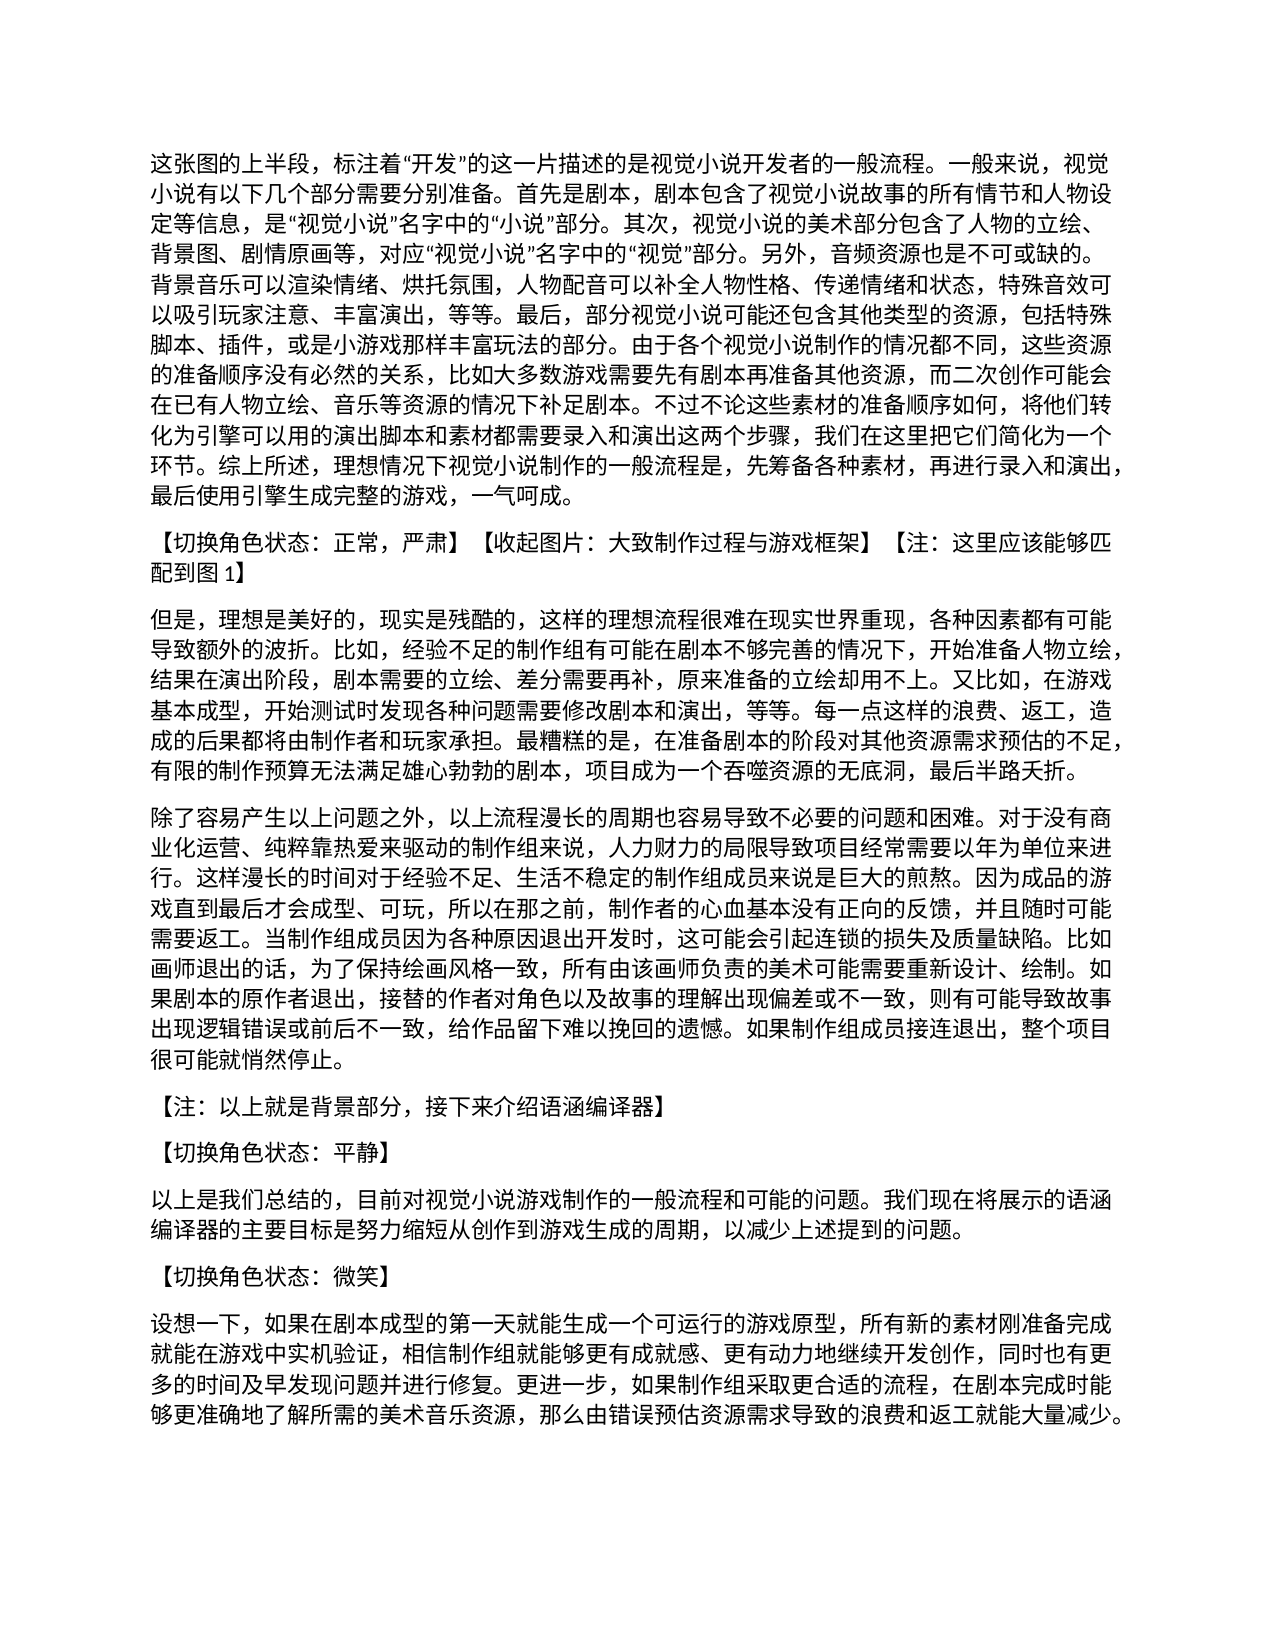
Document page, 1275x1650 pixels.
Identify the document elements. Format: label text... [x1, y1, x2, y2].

text 设想一下，如果在剧本成型的第一天就能生成一个可运行的游戏原型，所有新的素材刚准备完成就能在游戏中实机验证，相信制作组就能够更有成就感、更有动力地继续开发创作，同时也有更多的时间及早发现问题并进行修复。更进一步，如果制作组采取更合适的流程，在剧本完成时能够更准确地了解所需的美术音乐资源，那么由错误预估资源需求导致的浪费和返工就能大量减少。 [150, 1310, 1125, 1429]
text 这张图的上半段，标注着“开发”的这一片描述的是视觉小说开发者的一般流程。一般来说，视觉小说有以下几个部分需要分别准备。首先是剧本，剧本包含了视觉小说故事的所有情节和人物设定等信息，是“视觉小说”名字中的“小说”部分。其次，视觉小说的美术部分包含了人物的立绘、背景图、剧情原画等，对应“视觉小说”名字中的“视觉”部分。另外，音频资源也是不可或缺的。背景音乐可以渲染情绪、烘托氛围，人物配音可以补全人物性格、传递情绪和状态，特殊音效可以吸引玩家注意、丰富演出，等等。最后，部分视觉小说可能还包含其他类型的资源，包括特殊脚本、插件，或是小游戏那样丰富玩法的部分。由于各个视觉小说制作的情况都不同，这些资源的准备顺序没有必然的关系，比如大多数游戏需要先有剧本再准备其他资源，而二次创作可能会在已有人物立绘、音乐等资源的情况下补足剧本。不过不论这些素材的准备顺序如何，将他们转化为引擎可以用的演出脚本和素材都需要录入和演出这两个步骤，我们在这里把它们简化为一个环节。综上所述，理想情况下视觉小说制作的一般流程是，先筹备各种素材，再进行录入和演出，最后使用引擎生成完整的游戏，一气呵成。 [150, 150, 1125, 510]
text 以上是我们总结的，目前对视觉小说游戏制作的一般流程和可能的问题。我们现在将展示的语涵编译器的主要目标是努力缩短从创作到游戏生成的周期，以减少上述提到的问题。 [150, 1186, 1125, 1245]
text 【切换角色状态：微笑】 [150, 1263, 1125, 1292]
text 【注：以上就是背景部分，接下来介绍语涵编译器】 [150, 1093, 1125, 1121]
text 除了容易产生以上问题之外，以上流程漫长的周期也容易导致不必要的问题和困难。对于没有商业化运营、纯粹靠热爱来驱动的制作组来说，人力财力的局限导致项目经常需要以年为单位来进行。这样漫长的时间对于经验不足、生活不稳定的制作组成员来说是巨大的煎熬。因为成品的游戏直到最后才会成型、可玩，所以在那之前，制作者的心血基本没有正向的反馈，并且随时可能需要返工。当制作组成员因为各种原因退出开发时，这可能会引起连锁的损失及质量缺陷。比如画师退出的话，为了保持绘画风格一致，所有由该画师负责的美术可能需要重新设计、绘制。如果剧本的原作者退出，接替的作者对角色以及故事的理解出现偏差或不一致，则有可能导致故事出现逻辑错误或前后不一致，给作品留下难以挽回的遗憾。如果制作组成员接连退出，整个项目很可能就悄然停止。 [150, 804, 1125, 1074]
text 但是，理想是美好的，现实是残酷的，这样的理想流程很难在现实世界重现，各种因素都有可能导致额外的波折。比如，经验不足的制作组有可能在剧本不够完善的情况下，开始准备人物立绘，结果在演出阶段，剧本需要的立绘、差分需要再补，原来准备的立绘却用不上。又比如，在游戏基本成型，开始测试时发现各种问题需要修改剧本和演出，等等。每一点这样的浪费、返工，造成的后果都将由制作者和玩家承担。最糟糕的是，在准备剧本的阶段对其他资源需求预估的不足，有限的制作预算无法满足雄心勃勃的剧本，项目成为一个吞噬资源的无底洞，最后半路夭折。 [150, 606, 1125, 785]
text 【切换角色状态：正常，严肃】【收起图片：大致制作过程与游戏框架】【注：这里应该能够匹配到图1】 [150, 529, 1125, 587]
text 【切换角色状态：平静】 [150, 1139, 1125, 1168]
